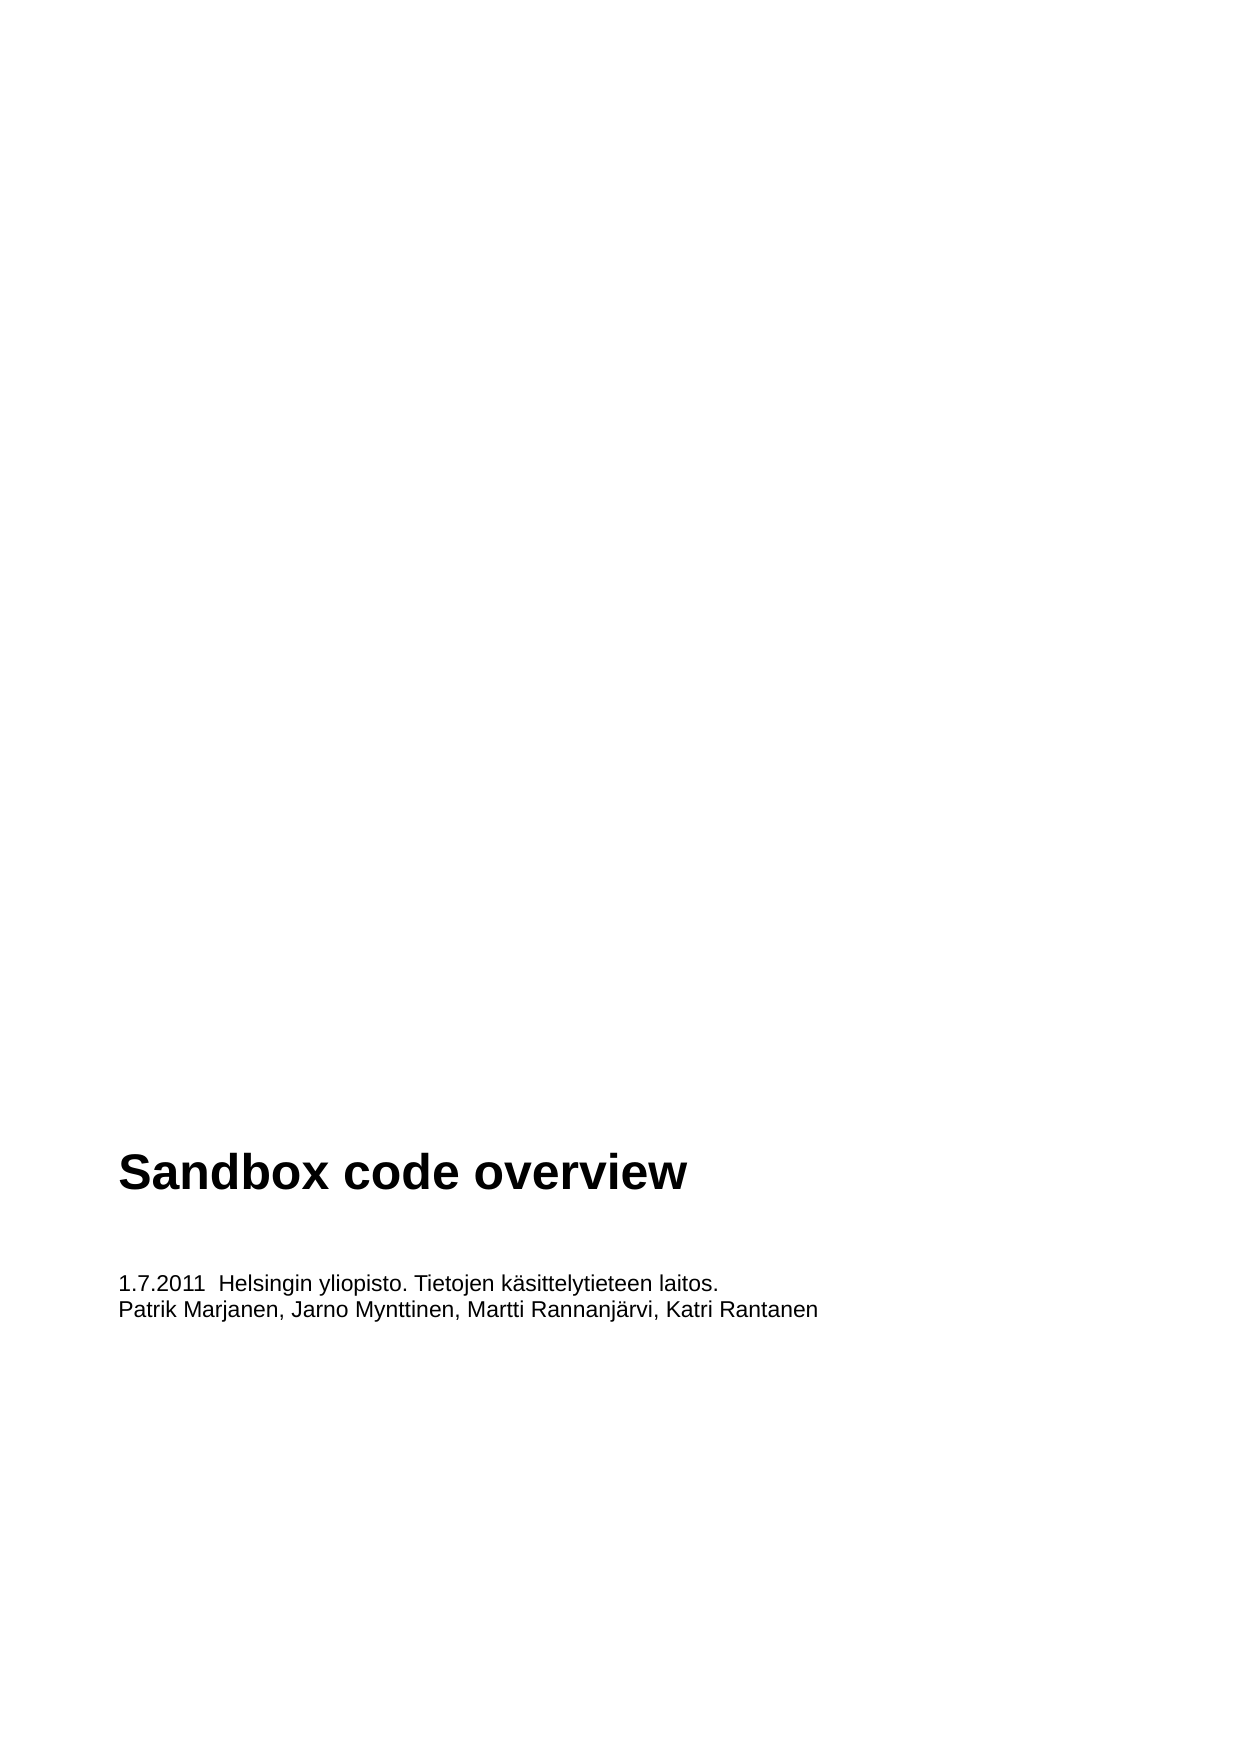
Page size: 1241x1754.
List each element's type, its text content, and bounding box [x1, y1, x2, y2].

subtitle Sandbox code overview [118, 1143, 1122, 1200]
text 1.7.2011 Helsingin yliopisto. Tietojen käsittelytieteen laitos. Patrik Marjanen, Jarno Mynttinen, Martti Rannanjärvi, Katri Rantanen [118, 1213, 1122, 1323]
